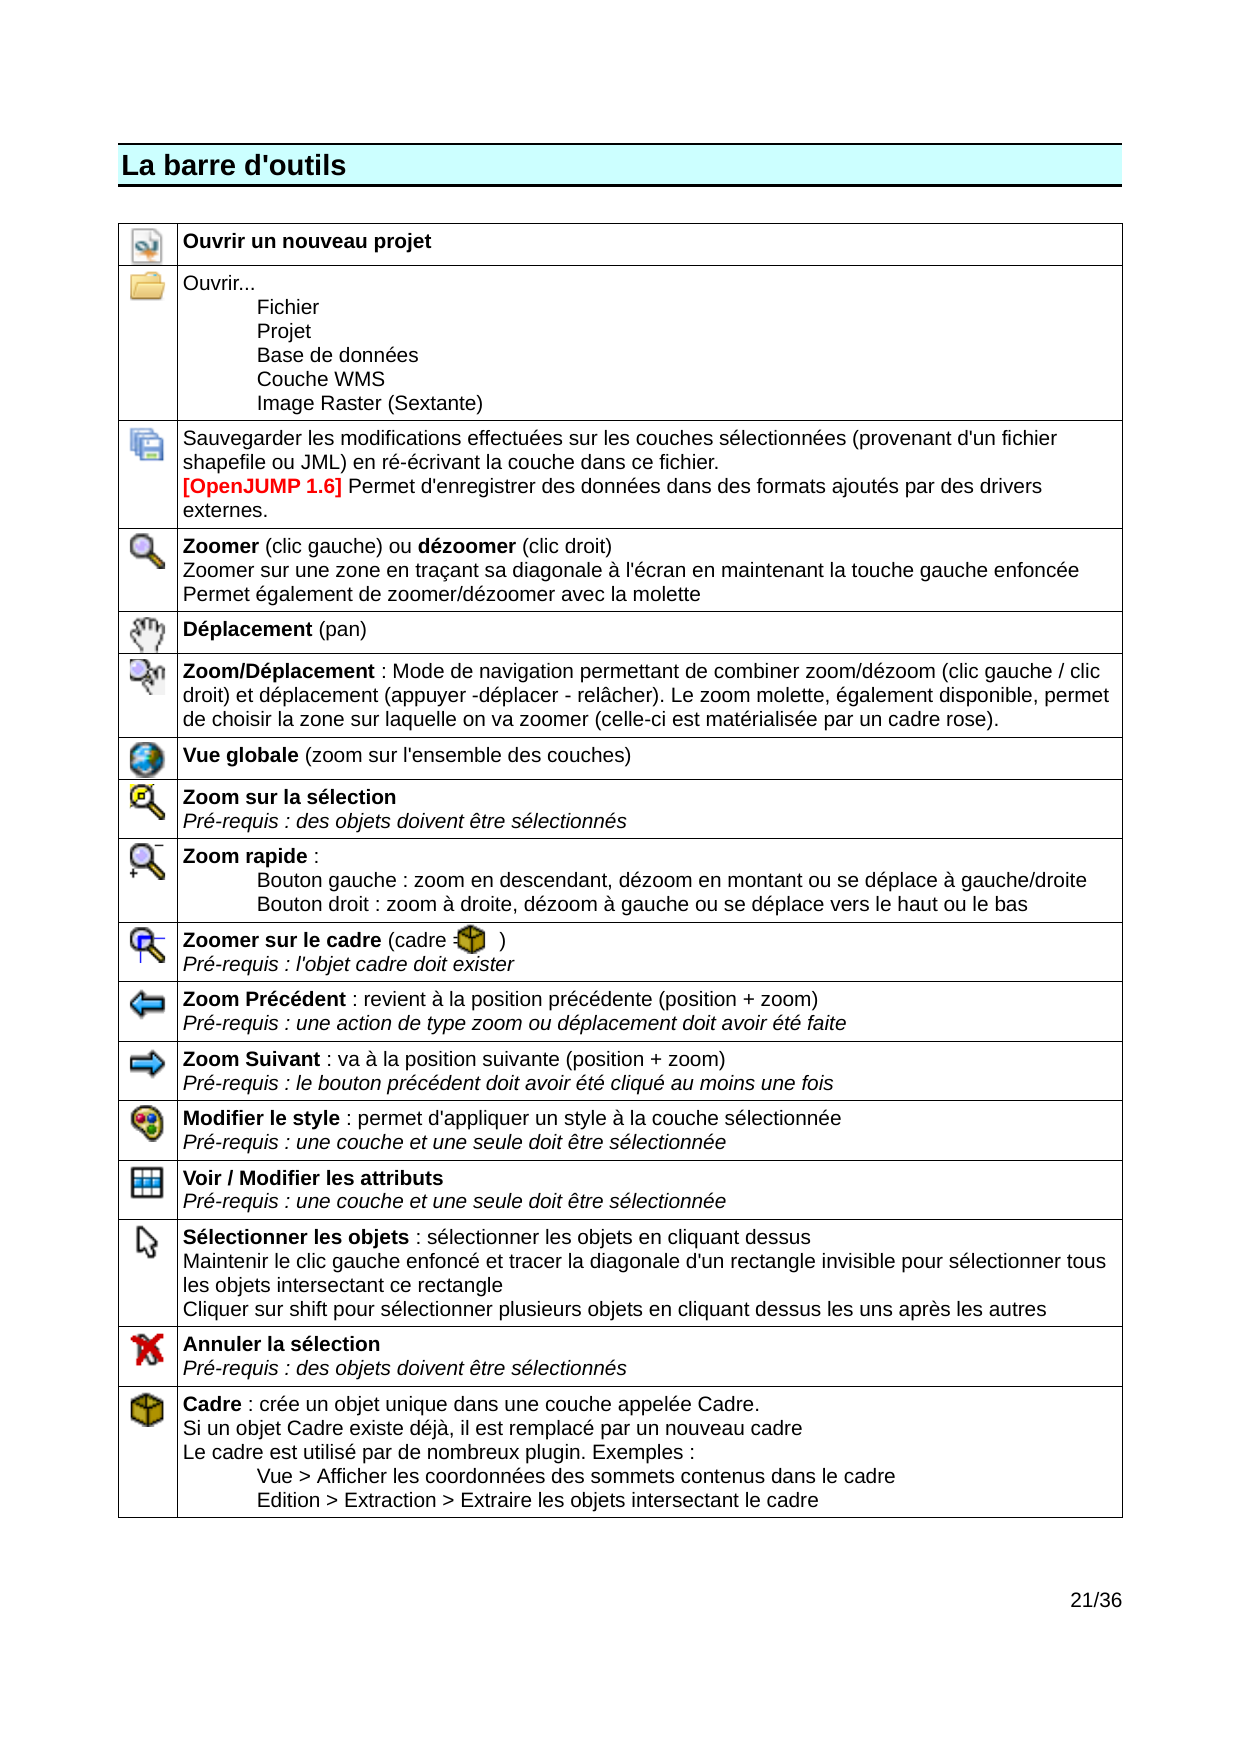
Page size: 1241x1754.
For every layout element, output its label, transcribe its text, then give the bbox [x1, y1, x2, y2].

table_cell [119, 923, 177, 927]
table_header Ouvrir un nouveau projet [178, 224, 1122, 265]
table_cell [119, 1042, 177, 1100]
table_cell [119, 1387, 177, 1517]
table_cell Ouvrir... Fichier Projet Base de données Couche WMS Image Raster (Sextante) [178, 266, 1122, 420]
table_cell [119, 612, 177, 652]
table_cell Modifier le style : permet d'appliquer un style à la couche sélectionnée Pré-requis : une couche et une seule doit être sélectionnée [178, 1101, 1122, 1159]
table_cell [119, 1220, 177, 1326]
table_cell Sauvegarder les modifications effectuées sur les couches sélectionnées (provenant d'un fichier shapefile ou JML) en ré-écrivant la couche dans ce fichier. [OpenJUMP 1.6] Permet d'enregistrer des données dans des formats ajoutés par des drivers externes. [178, 421, 1122, 528]
table_cell Zoomer (clic gauche) ou dézoomer (clic droit) Zoomer sur une zone en traçant sa diagonale à l'écran en maintenant la touche gauche enfoncée Permet également de zoomer/dézoomer avec la molette [178, 529, 1122, 611]
table_cell [119, 695, 177, 737]
picture [129, 1224, 166, 1261]
table_cell Cadre : crée un objet unique dans une couche appelée Cadre. Si un objet Cadre existe déjà, il est remplacé par un nouveau cadre Le cadre est utilisé par de nombreux plugin. Exemples : Vue > Afficher les coordonnées des sommets contenus dans le cadre Edition > Extraction > Extraire les objets intersectant le cadre [178, 1387, 1122, 1517]
table_cell Zoom rapide : Bouton gauche : zoom en descendant, dézoom en montant ou se déplace à gauche/droite Bouton droit : zoom à droite, dézoom à gauche ou se déplace vers le haut ou le bas [178, 839, 1122, 922]
picture [129, 617, 166, 653]
picture [129, 1332, 166, 1368]
picture [129, 843, 166, 880]
table_cell [119, 1161, 177, 1219]
picture [129, 659, 166, 695]
table_cell [119, 743, 177, 779]
picture [129, 228, 166, 265]
table_cell Zoomer sur le cadre (cadre = ) Pré-requis : l'objet cadre doit exister [178, 954, 1122, 981]
table_cell Déplacement (pan) [178, 612, 1122, 653]
table_cell Zoom Précédent : revient à la position précédente (position + zoom) Pré-requis : une action de type zoom ou déplacement doit avoir été faite [178, 982, 1122, 1041]
table_cell Zoom sur la sélection Pré-requis : des objets doivent être sélectionnés [178, 780, 1122, 838]
table_cell [119, 1327, 177, 1386]
table_cell [119, 785, 177, 838]
table_cell [119, 928, 177, 981]
table_cell [119, 839, 177, 922]
picture [129, 1046, 166, 1082]
table_cell Zoomer sur le cadre (cadre = ) Pré-requis : l'objet cadre doit exister [487, 923, 1122, 953]
table_cell Vue globale (zoom sur l'ensemble des couches) [178, 738, 1122, 779]
picture [129, 927, 166, 963]
table_cell Zoom/Déplacement : Mode de navigation permettant de combiner zoom/dézoom (clic gauche / clic droit) et déplacement (appuyer -déplacer - relâcher). Le zoom molette, également disponible, permet de choisir la zone sur laquelle on va zoomer (celle-ci est matérialisée par un cadre rose). [178, 654, 1122, 737]
table_header [119, 224, 177, 265]
table_cell [119, 421, 177, 528]
table_cell Annuler la sélection Pré-requis : des objets doivent être sélectionnés [178, 1327, 1122, 1386]
table_cell [119, 738, 177, 742]
table_cell Zoomer sur le cadre (cadre = ) Pré-requis : l'objet cadre doit exister [178, 923, 456, 953]
table_cell [119, 1101, 177, 1159]
table_cell Sélectionner les objets : sélectionner les objets en cliquant dessus Maintenir le clic gauche enfoncé et tracer la diagonale d'un rectangle invisible pour sélectionner tous les objets intersectant ce rectangle Cliquer sur shift pour sélectionner plusieurs objets en cliquant dessus les uns après les autres [178, 1220, 1122, 1326]
table_cell [119, 529, 177, 611]
subtitle La barre d'outils [118, 145, 1122, 184]
table_cell [119, 780, 177, 784]
table_cell [119, 266, 177, 420]
table_cell [119, 654, 177, 694]
picture [129, 986, 166, 1023]
table_cell Voir / Modifier les attributs Pré-requis : une couche et une seule doit être sélectionnée [178, 1161, 1122, 1219]
picture [456, 923, 487, 954]
table_cell [119, 982, 177, 1041]
table_cell Zoom Suivant : va à la position suivante (position + zoom) Pré-requis : le bouton précédent doit avoir été cliqué au moins une fois [178, 1042, 1122, 1100]
picture [129, 271, 166, 301]
picture [129, 742, 166, 778]
picture [129, 1391, 166, 1427]
picture [128, 426, 167, 464]
picture [129, 1105, 166, 1142]
picture [129, 1165, 166, 1201]
picture [129, 784, 166, 820]
picture [129, 533, 166, 569]
